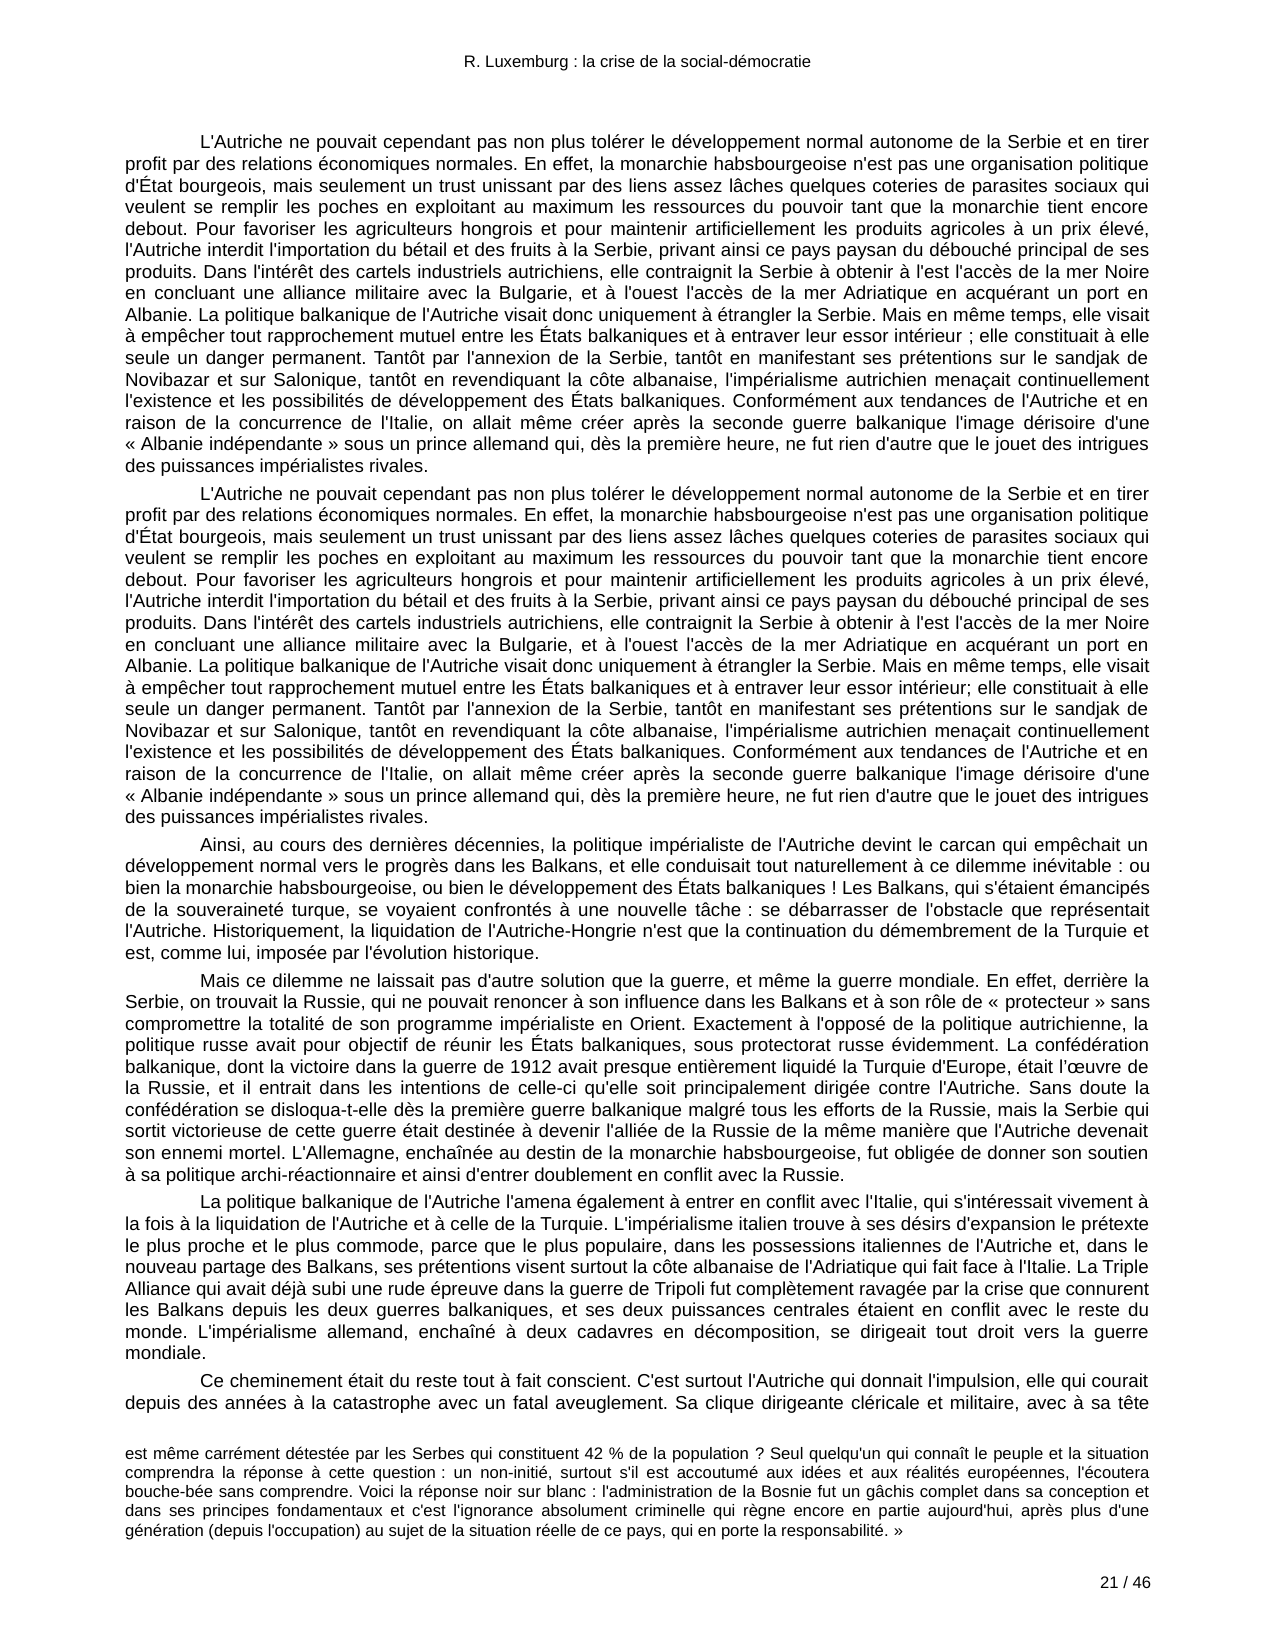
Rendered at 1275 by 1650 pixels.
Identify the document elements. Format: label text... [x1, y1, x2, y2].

text Mais ce dilemme ne laissait pas d'autre solution que la guerre, et même la guerre mondiale. En effet, derrière la Serbie, on trouvait la Russie, qui ne pouvait renoncer à son influence dans les Balkans et à son rôle de « protecteur » sans compromettre la totalité de son programme impérialiste en Orient. Exactement à l'opposé de la politique autrichienne, la politique russe avait pour objectif de réunir les États balkaniques, sous protectorat russe évidemment. La confédération balkanique, dont la victoire dans la guerre de 1912 avait presque entièrement liquidé la Turquie d'Europe, était l’œuvre de la Russie, et il entrait dans les intentions de celle-ci qu'elle soit principalement dirigée contre l'Autriche. Sans doute la confédération se disloqua-t-elle dès la première guerre balkanique malgré tous les efforts de la Russie, mais la Serbie qui sortit victorieuse de cette guerre était destinée à devenir l'alliée de la Russie de la même manière que l'Autriche devenait son ennemi mortel. L'Allemagne, enchaînée au destin de la monarchie habsbourgeoise, fut obligée de donner son soutien à sa politique archi-réactionnaire et ainsi d'entrer doublement en conflit avec la Russie. [125, 969, 1150, 1185]
text L'Autriche ne pouvait cependant pas non plus tolérer le développement normal autonome de la Serbie et en tirer profit par des relations économiques normales. En effet, la monarchie habsbourgeoise n'est pas une organisation politique d'État bourgeois, mais seulement un trust unissant par des liens assez lâches quelques coteries de parasites sociaux qui veulent se remplir les poches en exploitant au maximum les ressources du pouvoir tant que la monarchie tient encore debout. Pour favoriser les agriculteurs hongrois et pour maintenir artificiellement les produits agricoles à un prix élevé, l'Autriche interdit l'importation du bétail et des fruits à la Serbie, privant ainsi ce pays paysan du débouché principal de ses produits. Dans l'intérêt des cartels industriels autrichiens, elle contraignit la Serbie à obtenir à l'est l'accès de la mer Noire en concluant une alliance militaire avec la Bulgarie, et à l'ouest l'accès de la mer Adriatique en acquérant un port en Albanie. La politique balkanique de l'Autriche visait donc uniquement à étrangler la Serbie. Mais en même temps, elle visait à empêcher tout rapprochement mutuel entre les États balkaniques et à entraver leur essor intérieur ; elle constituait à elle seule un danger permanent. Tantôt par l'annexion de la Serbie, tantôt en manifestant ses prétentions sur le sandjak de Novibazar et sur Salonique, tantôt en revendiquant la côte albanaise, l'impérialisme autrichien menaçait continuellement l'existence et les possibilités de développement des États balkaniques. Conformément aux tendances de l'Autriche et en raison de la concurrence de l'Italie, on allait même créer après la seconde guerre balkanique l'image dérisoire d'une « Albanie indépendante » sous un prince allemand qui, dès la première heure, ne fut rien d'autre que le jouet des intrigues des puissances impérialistes rivales. [125, 131, 1150, 476]
text L'Autriche ne pouvait cependant pas non plus tolérer le développement normal autonome de la Serbie et en tirer profit par des relations économiques normales. En effet, la monarchie habsbourgeoise n'est pas une organisation politique d'État bourgeois, mais seulement un trust unissant par des liens assez lâches quelques coteries de parasites sociaux qui veulent se remplir les poches en exploitant au maximum les ressources du pouvoir tant que la monarchie tient encore debout. Pour favoriser les agriculteurs hongrois et pour maintenir artificiellement les produits agricoles à un prix élevé, l'Autriche interdit l'importation du bétail et des fruits à la Serbie, privant ainsi ce pays paysan du débouché principal de ses produits. Dans l'intérêt des cartels industriels autrichiens, elle contraignit la Serbie à obtenir à l'est l'accès de la mer Noire en concluant une alliance militaire avec la Bulgarie, et à l'ouest l'accès de la mer Adriatique en acquérant un port en Albanie. La politique balkanique de l'Autriche visait donc uniquement à étrangler la Serbie. Mais en même temps, elle visait à empêcher tout rapprochement mutuel entre les États balkaniques et à entraver leur essor intérieur; elle constituait à elle seule un danger permanent. Tantôt par l'annexion de la Serbie, tantôt en manifestant ses prétentions sur le sandjak de Novibazar et sur Salonique, tantôt en revendiquant la côte albanaise, l'impérialisme autrichien menaçait continuellement l'existence et les possibilités de développement des États balkaniques. Conformément aux tendances de l'Autriche et en raison de la concurrence de l'Italie, on allait même créer après la seconde guerre balkanique l'image dérisoire d'une « Albanie indépendante » sous un prince allemand qui, dès la première heure, ne fut rien d'autre que le jouet des intrigues des puissances impérialistes rivales. [125, 482, 1150, 827]
text La politique balkanique de l'Autriche l'amena également à entrer en conflit avec l'Italie, qui s'intéressait vivement à la fois à la liquidation de l'Autriche et à celle de la Turquie. L'impérialisme italien trouve à ses désirs d'expansion le prétexte le plus proche et le plus commode, parce que le plus populaire, dans les possessions italiennes de l'Autriche et, dans le nouveau partage des Balkans, ses prétentions visent surtout la côte albanaise de l'Adriatique qui fait face à l'Italie. La Triple Alliance qui avait déjà subi une rude épreuve dans la guerre de Tripoli fut complètement ravagée par la crise que connurent les Balkans depuis les deux guerres balkaniques, et ses deux puissances centrales étaient en conflit avec le reste du monde. L'impérialisme allemand, enchaîné à deux cadavres en décomposition, se dirigeait tout droit vers la guerre mondiale. [125, 1191, 1150, 1364]
text est même carrément détestée par les Serbes qui constituent 42 % de la population ? Seul quelqu'un qui connaît le peuple et la situation comprendra la réponse à cette question : un non-initié, surtout s'il est accoutumé aux idées et aux réalités européennes, l'écoutera bouche-bée sans comprendre. Voici la réponse noir sur blanc : l'administration de la Bosnie fut un gâchis complet dans sa conception et dans ses principes fondamentaux et c'est l'ignorance absolument criminelle qui règne encore en partie aujourd'hui, après plus d'une génération (depuis l'occupation) au sujet de la situation réelle de ce pays, qui en porte la responsabilité. » [125, 1444, 1150, 1539]
text Ainsi, au cours des dernières décennies, la politique impérialiste de l'Autriche devint le carcan qui empêchait un développement normal vers le progrès dans les Balkans, et elle conduisait tout naturellement à ce dilemme inévitable : ou bien la monarchie habsbourgeoise, ou bien le développement des États balkaniques ! Les Balkans, qui s'étaient émancipés de la souveraineté turque, se voyaient confrontés à une nouvelle tâche : se débarrasser de l'obstacle que représentait l'Autriche. Historiquement, la liquidation de l'Autriche-Hongrie n'est que la continuation du démembrement de la Turquie et est, comme lui, imposée par l'évolution historique. [125, 834, 1150, 963]
text Ce cheminement était du reste tout à fait conscient. C'est surtout l'Autriche qui donnait l'impulsion, elle qui courait depuis des années à la catastrophe avec un fatal aveuglement. Sa clique dirigeante cléricale et militaire, avec à sa tête [125, 1370, 1150, 1413]
